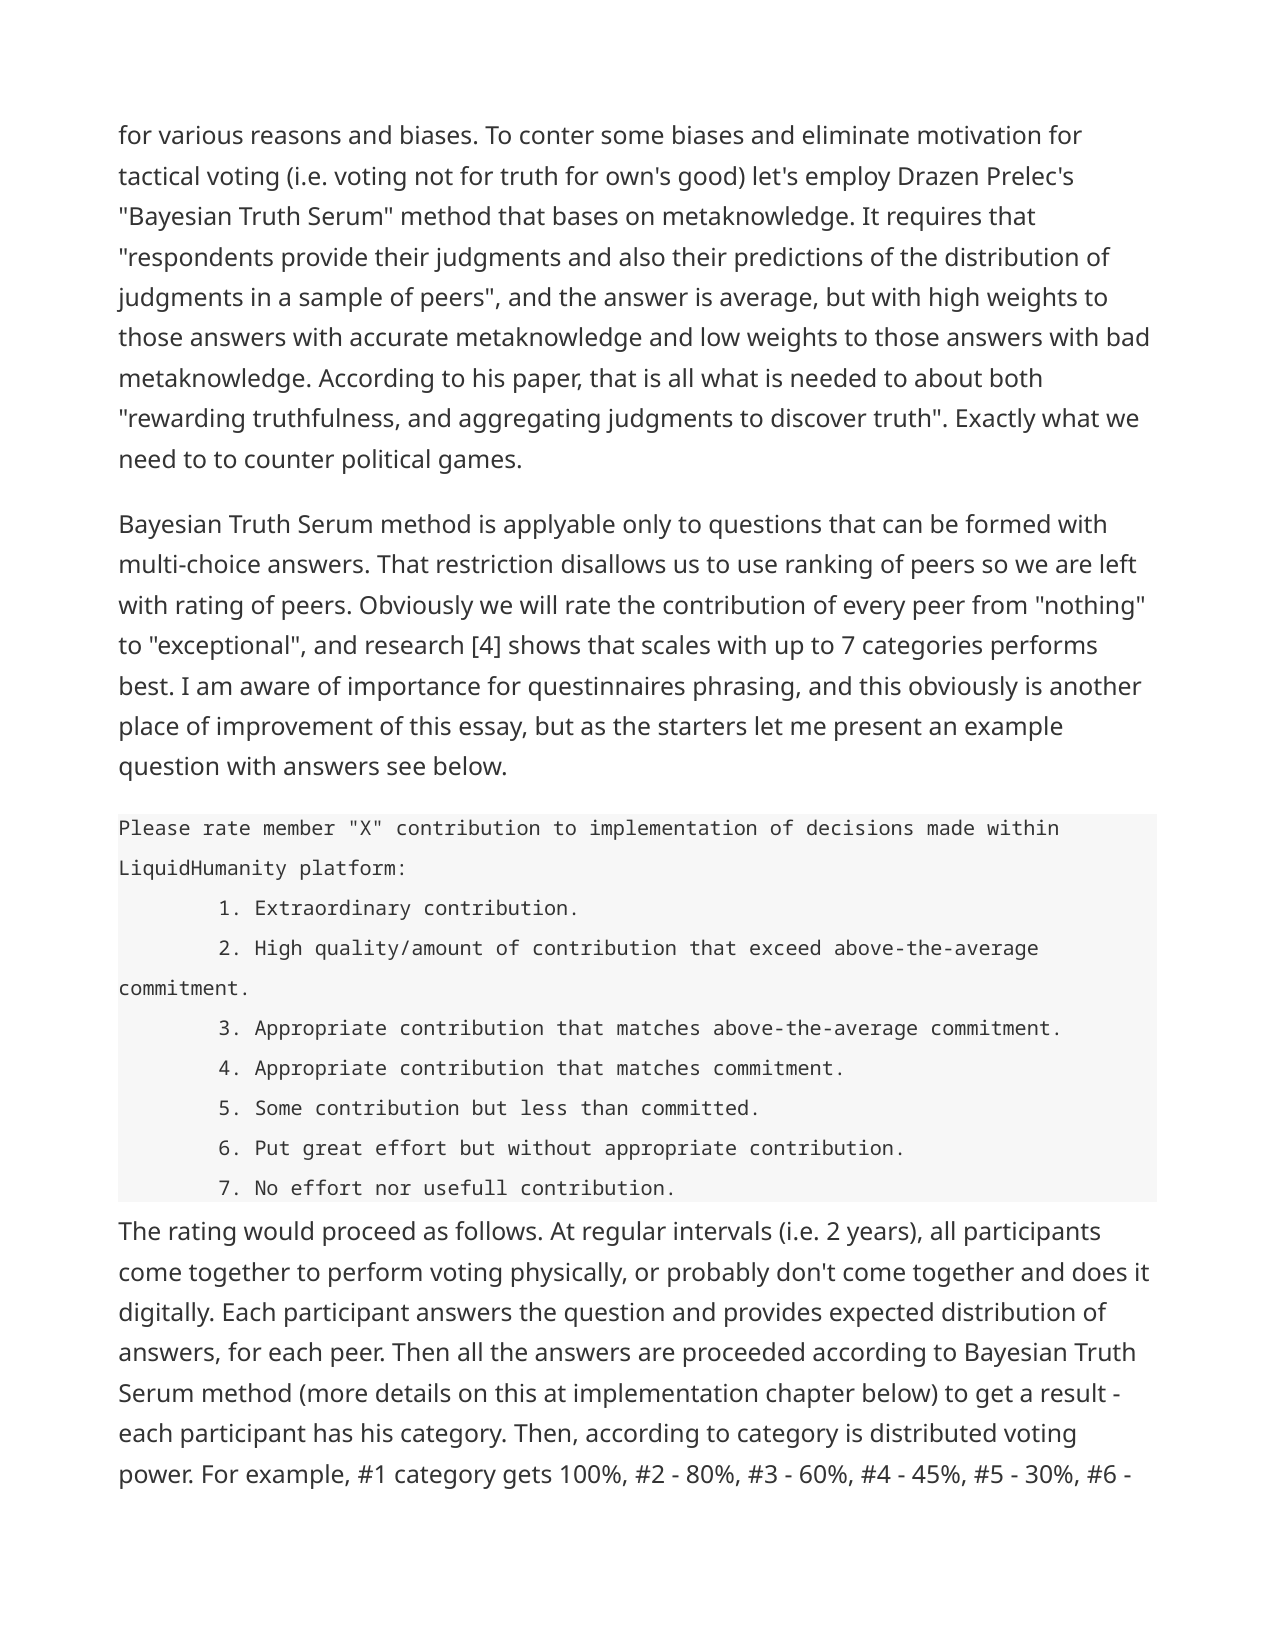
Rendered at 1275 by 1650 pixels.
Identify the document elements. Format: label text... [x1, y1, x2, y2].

text 6. Put great effort but without appropriate contribution. [118, 1134, 1157, 1162]
text 3. Appropriate contribution that matches above-the-average commitment. [118, 1013, 1157, 1041]
text Bayesian Truth Serum method is applyable only to questions that can be formed with multi-choice answers. That restriction disallows us to use ranking of peers so we are left with rating of peers. Obviously we will rate the contribution of every peer from "nothing" to "exceptional", and research [4] shows that scales with up to 7 categories performs best. I am aware of importance for questinnaires phrasing, and this obviously is another place of improvement of this essay, but as the starters let me present an example question with answers see below. [118, 507, 1157, 783]
text 1. Extraordinary contribution. [118, 894, 1157, 921]
text 2. High quality/amount of contribution that exceed above-the-average commitment. [118, 934, 1157, 1001]
text 4. Appropriate contribution that matches commitment. [118, 1054, 1157, 1081]
text Please rate member "X" contribution to implementation of decisions made within LiquidHumanity platform: [118, 814, 1157, 881]
text 7. No effort nor usefull contribution. [118, 1174, 1157, 1202]
text for various reasons and biases. To conter some biases and eliminate motivation for tactical voting (i.e. voting not for truth for own's good) let's employ Drazen Prelec's "Bayesian Truth Serum" method that bases on metaknowledge. It requires that "respondents provide their judgments and also their predictions of the distribution of judgments in a sample of peers", and the answer is average, but with high weights to those answers with accurate metaknowledge and low weights to those answers with bad metaknowledge. According to his paper, that is all what is needed to about both "rewarding truthfulness, and aggregating judgments to discover truth". Exactly what we need to to counter political games. [118, 118, 1157, 475]
text The rating would proceed as follows. At regular intervals (i.e. 2 years), all participants come together to perform voting physically, or probably don't come together and does it digitally. Each participant answers the question and provides expected distribution of answers, for each peer. Then all the answers are proceeded according to Bayesian Truth Serum method (more details on this at implementation chapter below) to get a result - each participant has his category. Then, according to category is distributed voting power. For example, #1 category gets 100%, #2 - 80%, #3 - 60%, #4 - 45%, #5 - 30%, #6 [118, 1214, 1157, 1490]
text 5. Some contribution but less than committed. [118, 1094, 1157, 1121]
